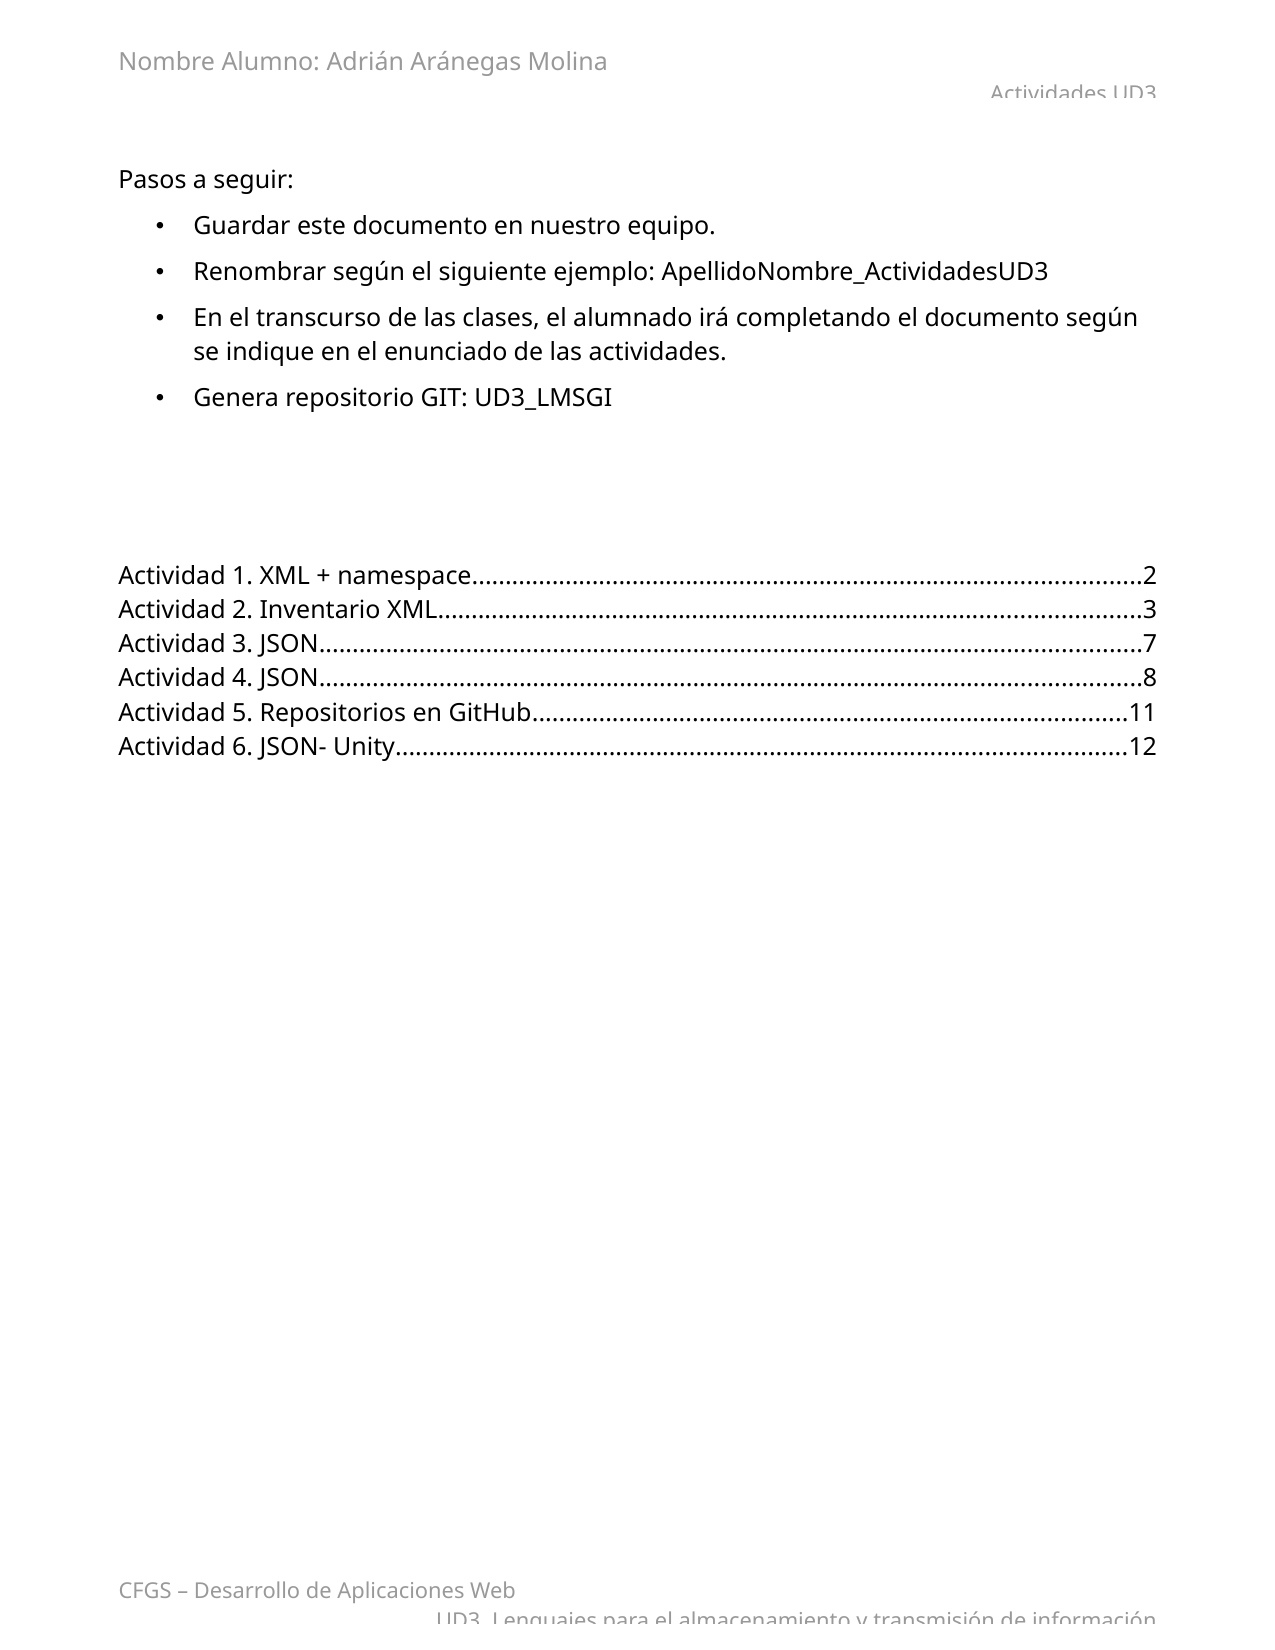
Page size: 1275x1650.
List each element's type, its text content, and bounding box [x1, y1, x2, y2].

list Guardar este documento en nuestro equipo. [156, 207, 1157, 241]
text Actividad 4. JSON 8 [118, 660, 1157, 694]
text Pasos a seguir: [118, 161, 1157, 195]
text Actividad 1. XML + namespace 2 [118, 558, 1157, 592]
text Actividad 6. JSON- Unity 12 [118, 728, 1157, 762]
text Actividad 2. Inventario XML 3 [118, 592, 1157, 626]
list Genera repositorio GIT: UD3_LMSGI [156, 379, 1157, 413]
list En el transcurso de las clases, el alumnado irá completando el documento según se indique en el enunciado de las actividades. [156, 299, 1157, 367]
list Renombrar según el siguiente ejemplo: ApellidoNombre_ActividadesUD3 [156, 253, 1157, 287]
text Actividad 3. JSON 7 [118, 626, 1157, 660]
text Actividad 5. Repositorios en GitHub 11 [118, 694, 1157, 728]
